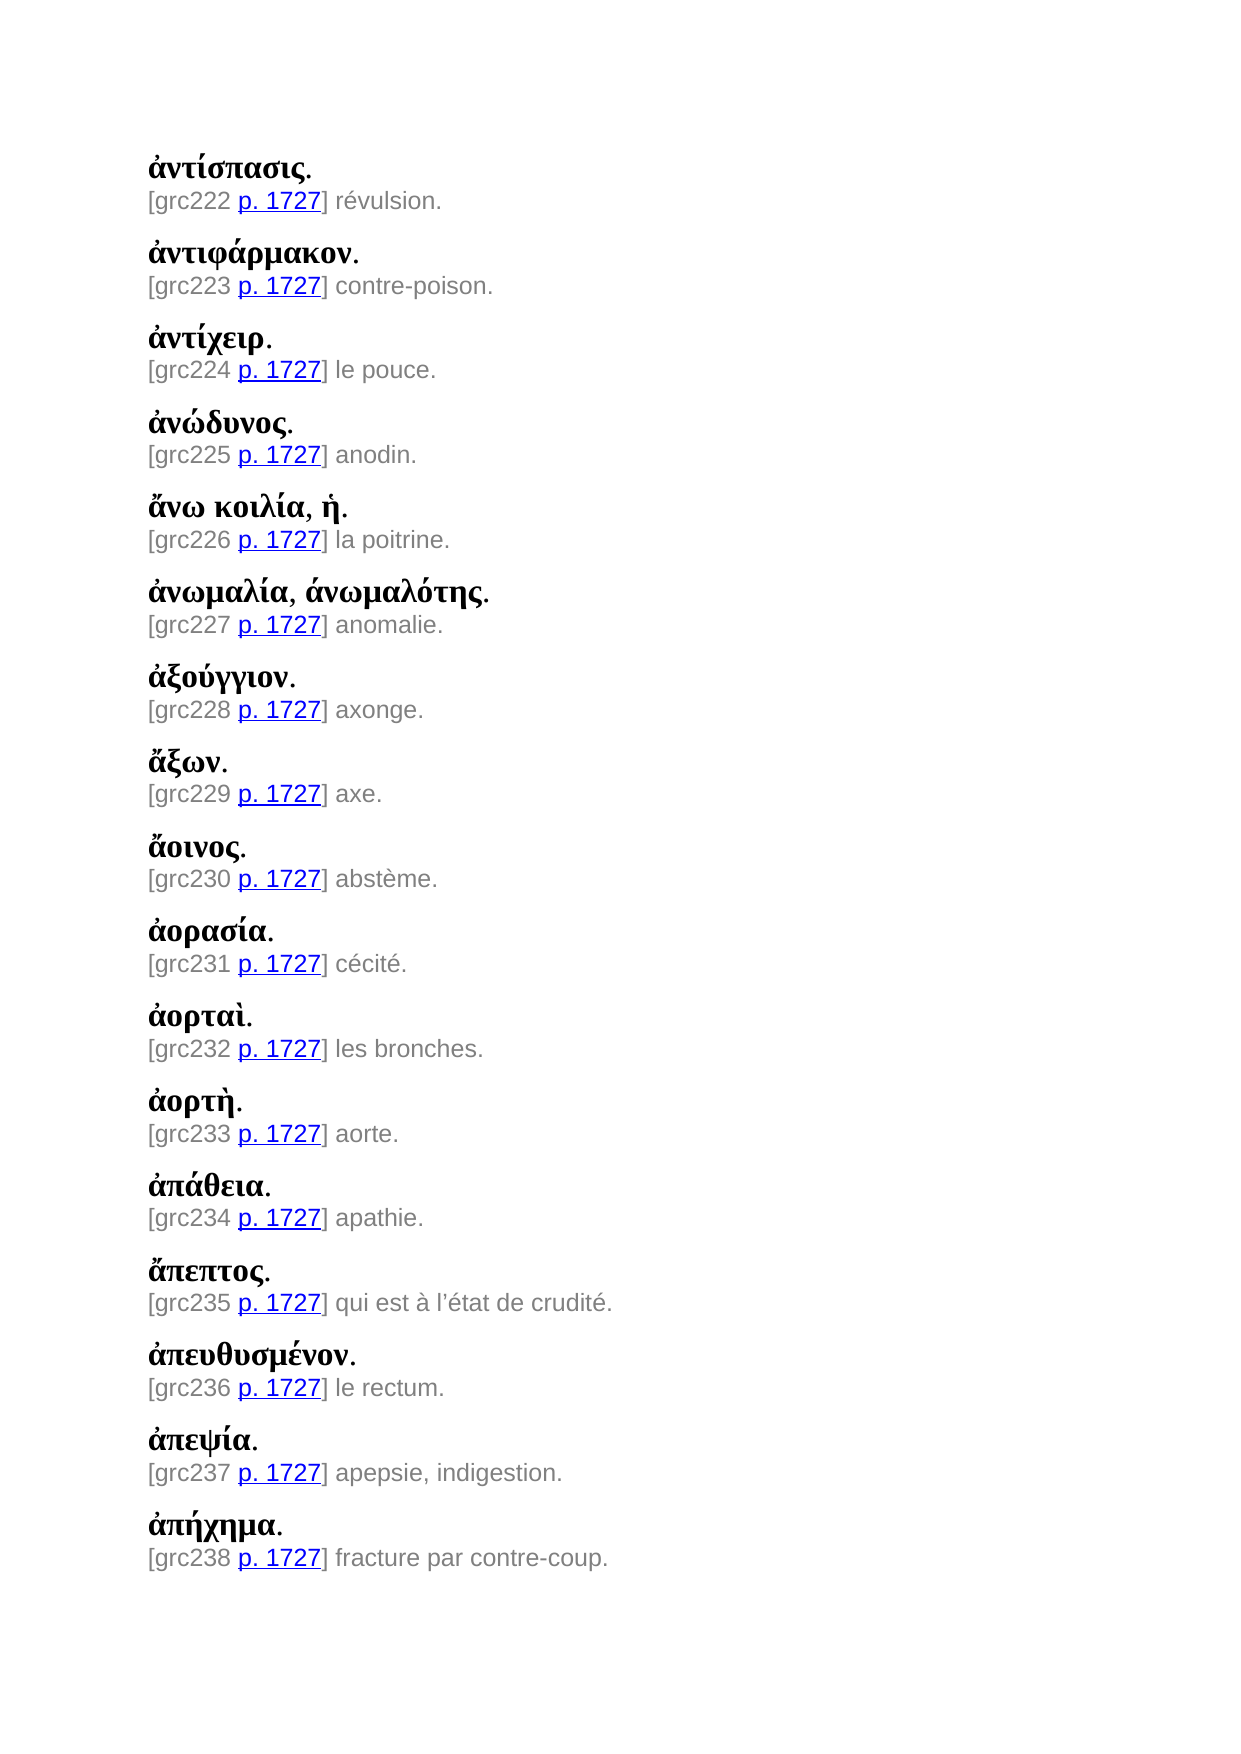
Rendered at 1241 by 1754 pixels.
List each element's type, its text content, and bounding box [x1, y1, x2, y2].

text ἄξων. [148, 741, 1093, 779]
text [grc225 p. 1727] anodin. [148, 440, 1093, 469]
text ἀντίχειρ. [148, 317, 1093, 356]
text ἀνωμαλία, άνωμαλότης. [148, 572, 1093, 610]
text [grc236 p. 1727] le rectum. [148, 1373, 1093, 1402]
text ἄοινος. [148, 826, 1093, 864]
text [grc232 p. 1727] les bronches. [148, 1034, 1093, 1063]
text ἀορταὶ. [148, 996, 1093, 1034]
text [grc234 p. 1727] apathie. [148, 1203, 1093, 1232]
text [grc224 p. 1727] le pouce. [148, 356, 1093, 384]
text [grc227 p. 1727] anomalie. [148, 610, 1093, 639]
text [grc226 p. 1727] la poitrine. [148, 525, 1093, 554]
text ἀντιφάρμακον. [148, 232, 1093, 271]
text [grc230 p. 1727] abstème. [148, 864, 1093, 893]
text ἄνω κοιλία, ἡ. [148, 487, 1093, 525]
text [grc238 p. 1727] fracture par contre-coup. [148, 1543, 1093, 1571]
text [grc222 p. 1727] révulsion. [148, 186, 1093, 215]
text ἀορασία. [148, 911, 1093, 949]
text ἀπήχημα. [148, 1504, 1093, 1543]
text [grc229 p. 1727] axe. [148, 779, 1093, 808]
text ἀντίσπασις. [148, 148, 1093, 186]
text ἀπάθεια. [148, 1165, 1093, 1203]
text [grc233 p. 1727] aorte. [148, 1119, 1093, 1147]
text [grc223 p. 1727] contre-poison. [148, 271, 1093, 299]
text ἀορτὴ. [148, 1080, 1093, 1119]
text ἄπεπτος. [148, 1250, 1093, 1288]
text [grc235 p. 1727] qui est à l’état de crudité. [148, 1288, 1093, 1317]
text [grc228 p. 1727] axonge. [148, 695, 1093, 723]
text ἀπευθυσμένον. [148, 1335, 1093, 1373]
text [grc231 p. 1727] cécité. [148, 949, 1093, 978]
text ἀνώδυνος. [148, 402, 1093, 440]
text ἀξούγγιον. [148, 656, 1093, 695]
text ἀπεψία. [148, 1419, 1093, 1458]
text [grc237 p. 1727] apepsie, indigestion. [148, 1458, 1093, 1487]
